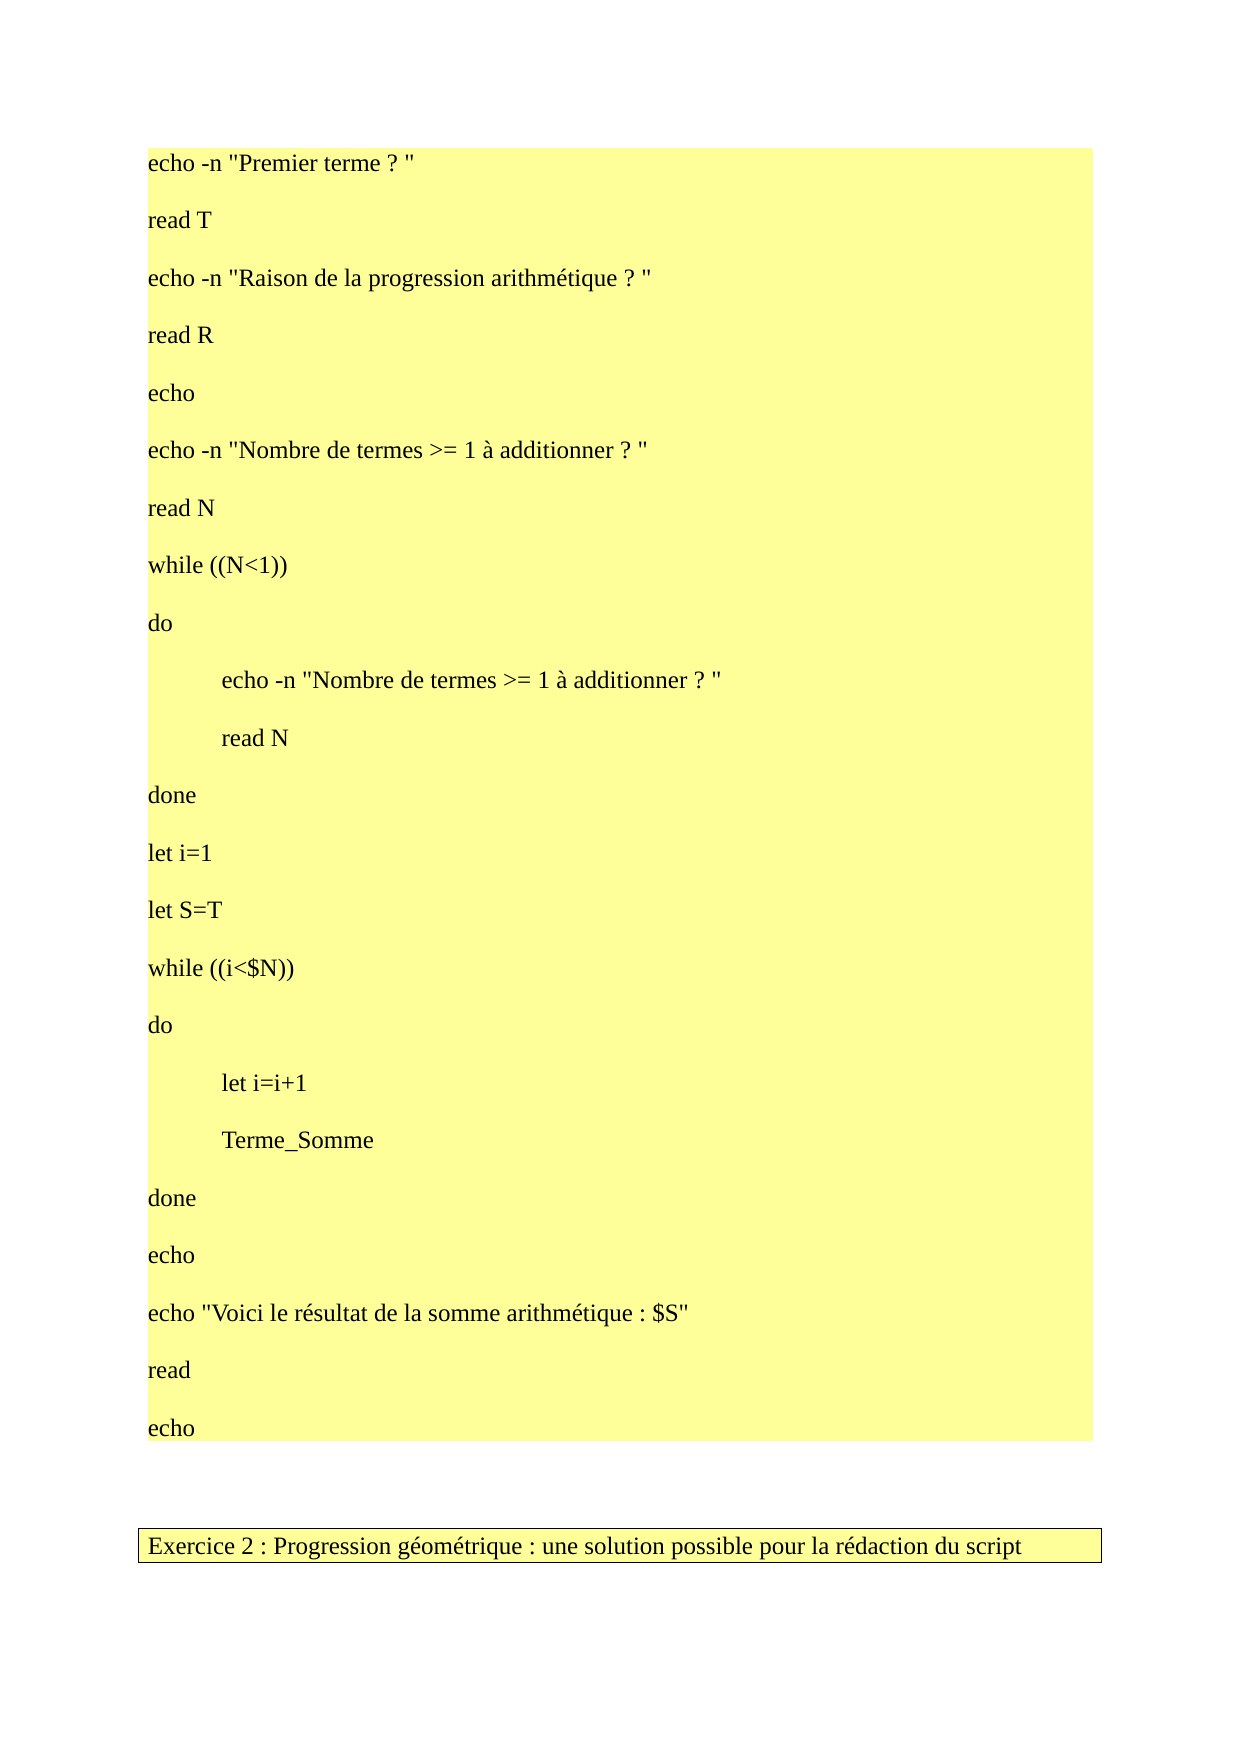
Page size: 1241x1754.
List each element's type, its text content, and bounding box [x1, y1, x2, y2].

text read [148, 1355, 1093, 1384]
text echo [148, 1413, 1093, 1441]
text read R [148, 320, 1093, 349]
text read T [148, 205, 1093, 234]
text while ((N<1)) [148, 550, 1093, 579]
text do [148, 608, 1093, 636]
text Exercice 2 : Progression géométrique : une solution possible pour la rédaction du script [139, 1529, 1101, 1562]
text let S=T [148, 895, 1093, 924]
text echo -n "Nombre de termes >= 1 à additionner ? " [148, 435, 1093, 464]
text echo "Voici le résultat de la somme arithmétique : $S" [148, 1298, 1093, 1326]
text echo -n "Raison de la progression arithmétique ? " [148, 263, 1093, 291]
text read N [148, 493, 1093, 521]
text do [148, 1010, 1093, 1039]
text let i=i+1 [148, 1068, 1093, 1096]
text read N [148, 723, 1093, 751]
text echo [148, 378, 1093, 406]
text while ((i<$N)) [148, 953, 1093, 981]
text echo -n "Premier terme ? " [148, 148, 1093, 176]
text done [148, 1183, 1093, 1211]
text let i=1 [148, 838, 1093, 866]
text done [148, 780, 1093, 809]
text echo [148, 1240, 1093, 1269]
text Terme_Somme [148, 1125, 1093, 1154]
text echo -n "Nombre de termes >= 1 à additionner ? " [148, 665, 1093, 694]
